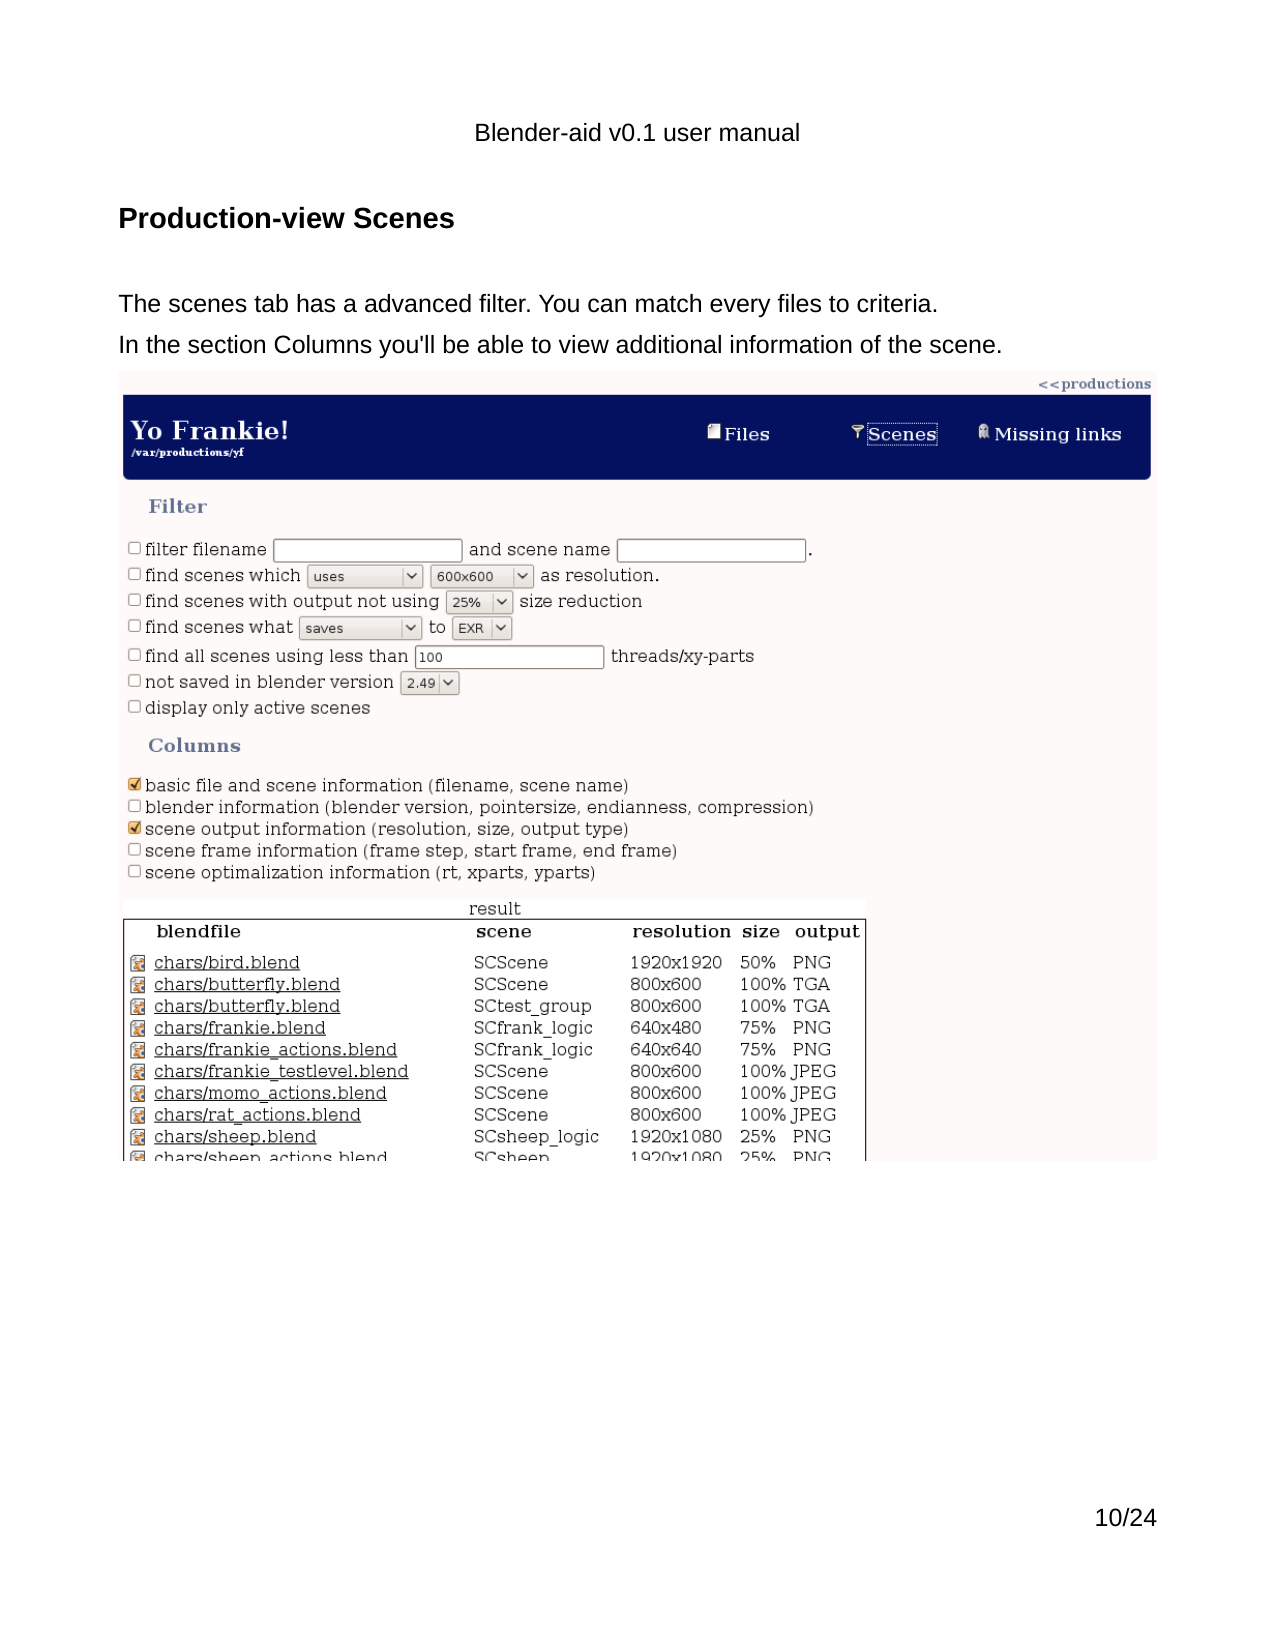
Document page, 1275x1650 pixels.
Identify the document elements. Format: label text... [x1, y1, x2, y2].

text In the section Columns you'll be able to view additional information of the scene. [118, 330, 1157, 359]
picture [118, 371, 1157, 1161]
text The scenes tab has a advanced filter. You can match every files to criteria. [118, 289, 1157, 317]
subtitle Production-view Scenes [118, 201, 1157, 235]
